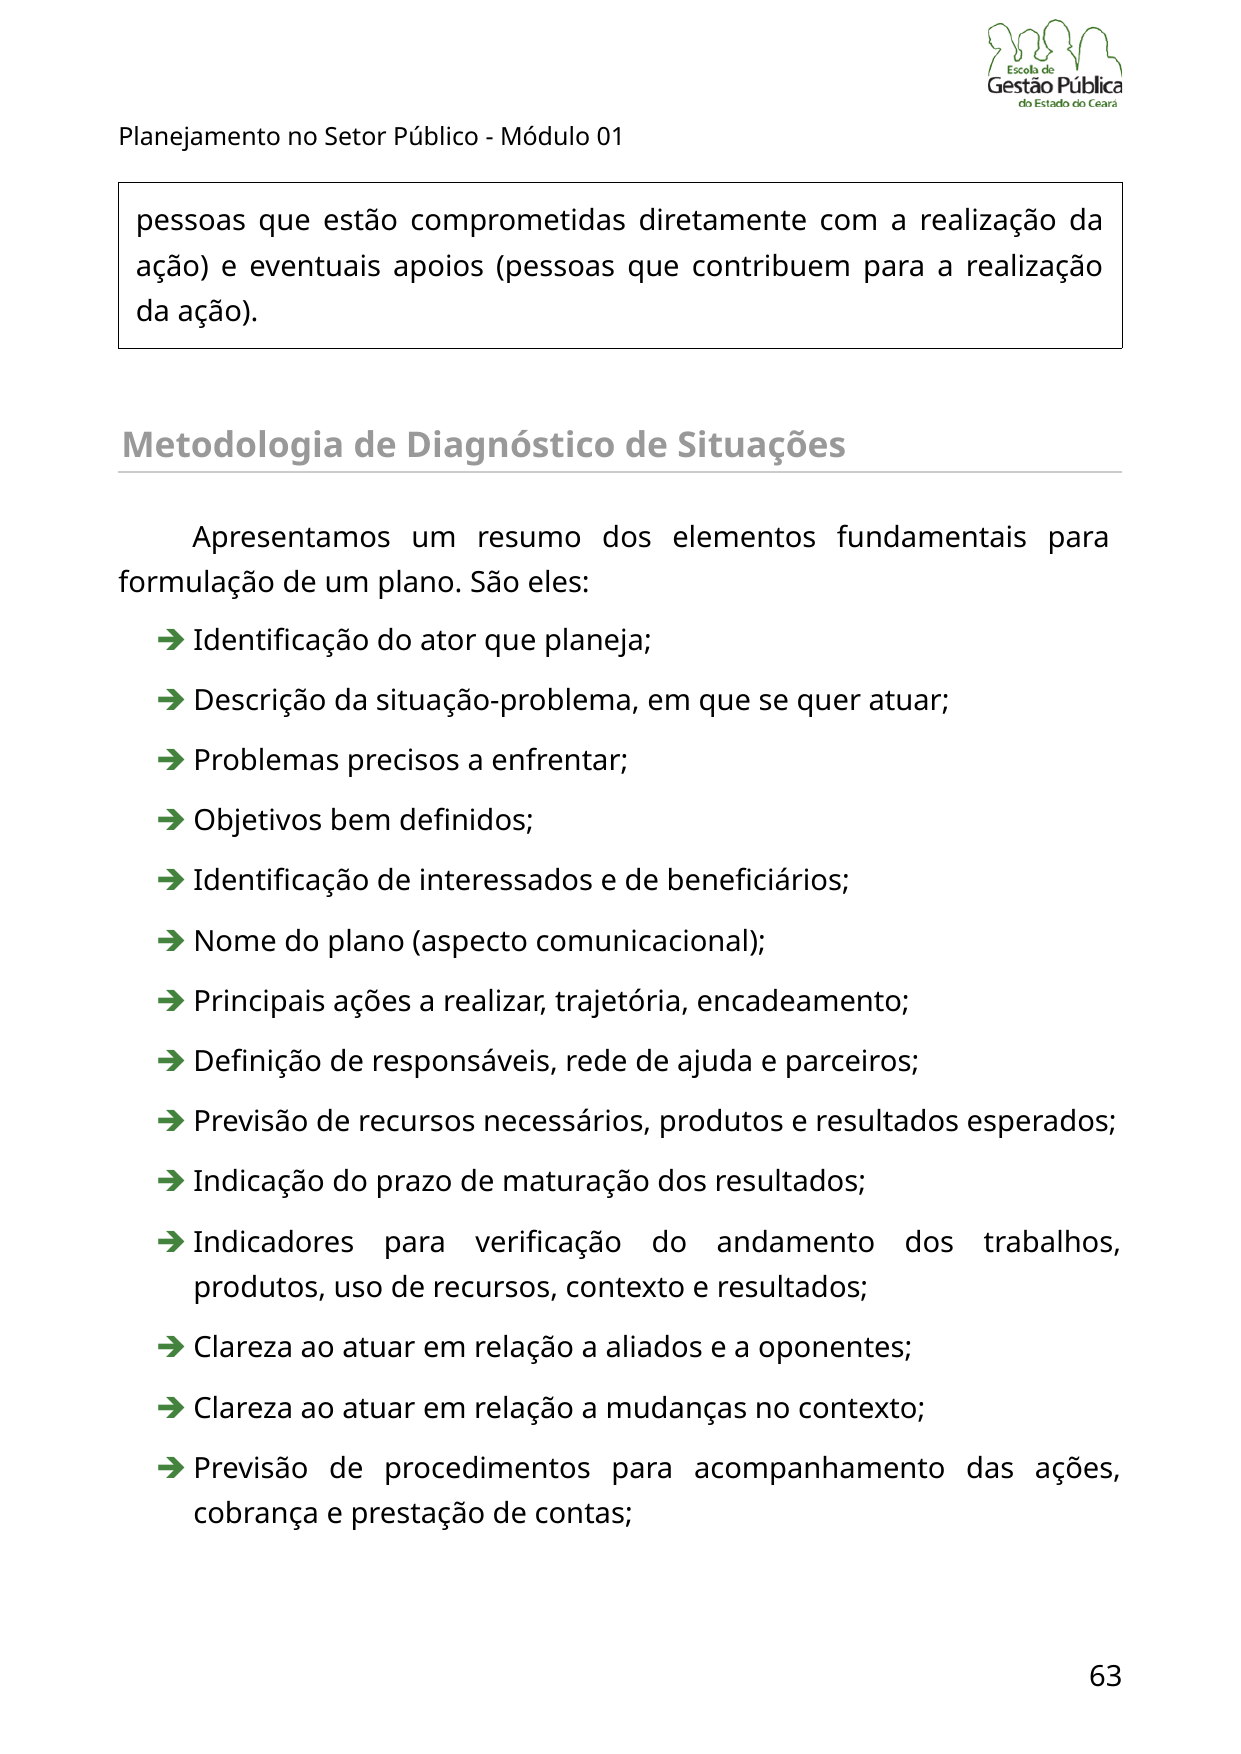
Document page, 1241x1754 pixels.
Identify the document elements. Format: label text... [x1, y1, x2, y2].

list Definição de responsáveis, rede de ajuda e parceiros; [156, 1040, 1122, 1080]
list Nome do plano (aspecto comunicacional); [156, 920, 1122, 959]
list Objetivos bem definidos; [156, 799, 1122, 839]
picture [118, 19, 1123, 107]
list Indicação do prazo de maturação dos resultados; [156, 1161, 1122, 1200]
list Descrição da situação-problema, em que se quer atuar; [156, 679, 1122, 719]
list Problemas precisos a enfrentar; [156, 739, 1122, 779]
list Identificação do ator que planeja; [156, 619, 1122, 658]
list Previsão de recursos necessários, produtos e resultados esperados; [156, 1101, 1122, 1140]
table_cell pessoas que estão comprometidas diretamente com a realização da ação) e eventuais apoios (pessoas que contribuem para a realização da ação). [119, 183, 1122, 348]
list Principais ações a realizar, trajetória, encadeamento; [156, 980, 1122, 1020]
list Clareza ao atuar em relação a aliados e a oponentes; [156, 1327, 1122, 1366]
list Clareza ao atuar em relação a mudanças no contexto; [156, 1387, 1122, 1427]
subtitle Metodologia de Diagnóstico de Situações [118, 417, 1122, 471]
text Apresentamos um resumo dos elementos fundamentais para formulação de um plano. São eles: [118, 516, 1110, 601]
list Identificação de interessados e de beneficiários; [156, 860, 1122, 899]
list Previsão de procedimentos para acompanhamento das ações, cobrança e prestação de contas; [156, 1447, 1122, 1532]
list Indicadores para verificação do andamento dos trabalhos, produtos, uso de recursos, contexto e resultados; [156, 1221, 1122, 1306]
